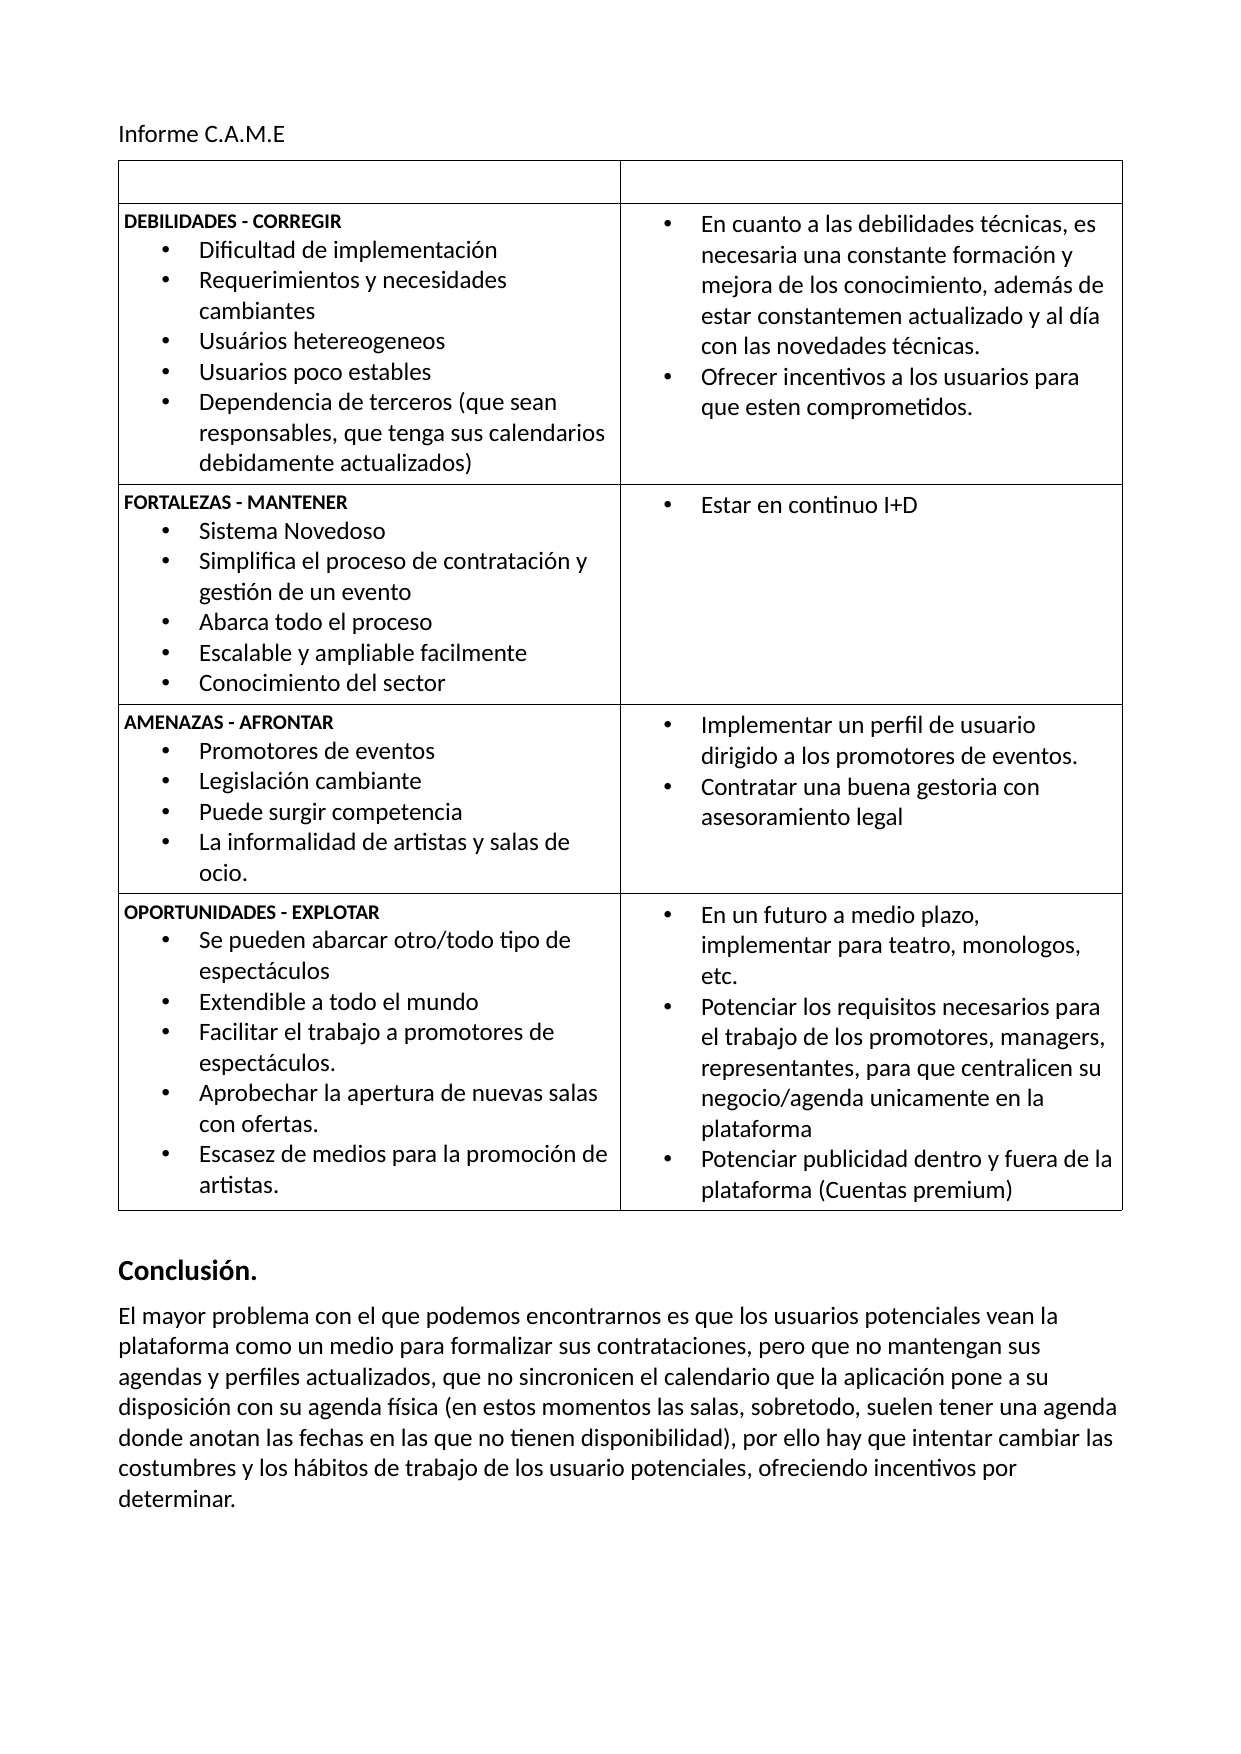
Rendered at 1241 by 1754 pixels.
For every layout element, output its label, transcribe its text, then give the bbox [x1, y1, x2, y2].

text Conclusión. [118, 1252, 1122, 1288]
table_header [119, 161, 620, 202]
table_cell AMENAZAS - AFRONTAR Promotores de eventos Legislación cambiante Puede surgir competencia La informalidad de artistas y salas de ocio. [119, 705, 620, 893]
table_cell Estar en continuo I+D [621, 485, 1122, 704]
table_cell FORTALEZAS - MANTENER Sistema Novedoso Simplifica el proceso de contratación y gestión de un evento Abarca todo el proceso Escalable y ampliable facilmente Conocimiento del sector [119, 485, 620, 704]
table_cell OPORTUNIDADES - EXPLOTAR Se pueden abarcar otro/todo tipo de espectáculos Extendible a todo el mundo Facilitar el trabajo a promotores de espectáculos. Aprobechar la apertura de nuevas salas con ofertas. Escasez de medios para la promoción de artistas. [119, 894, 620, 1210]
table_cell Implementar un perfil de usuario dirigido a los promotores de eventos. Contratar una buena gestoria con asesoramiento legal [621, 705, 1122, 893]
table_cell En un futuro a medio plazo, implementar para teatro, monologos, etc. Potenciar los requisitos necesarios para el trabajo de los promotores, managers, representantes, para que centralicen su negocio/agenda unicamente en la plataforma Potenciar publicidad dentro y fuera de la plataforma (Cuentas premium) [621, 894, 1122, 1210]
table_cell En cuanto a las debilidades técnicas, es necesaria una constante formación y mejora de los conocimiento, además de estar constantemen actualizado y al día con las novedades técnicas. Ofrecer incentivos a los usuarios para que esten comprometidos. [621, 204, 1122, 484]
text Informe C.A.M.E [118, 118, 1122, 149]
table_header [621, 161, 1122, 202]
text El mayor problema con el que podemos encontrarnos es que los usuarios potenciales vean la plataforma como un medio para formalizar sus contrataciones, pero que no mantengan sus agendas y perfiles actualizados, que no sincronicen el calendario que la aplicación pone a su disposición con su agenda física (en estos momentos las salas, sobretodo, suelen tener una agenda donde anotan las fechas en las que no tienen disponibilidad), por ello hay que intentar cambiar las costumbres y los hábitos de trabajo de los usuario potenciales, ofreciendo incentivos por determinar. [118, 1300, 1122, 1513]
table_cell DEBILIDADES - CORREGIR Dificultad de implementación Requerimientos y necesidades cambiantes Usuários hetereogeneos Usuarios poco estables Dependencia de terceros (que sean responsables, que tenga sus calendarios debidamente actualizados) [119, 204, 620, 484]
